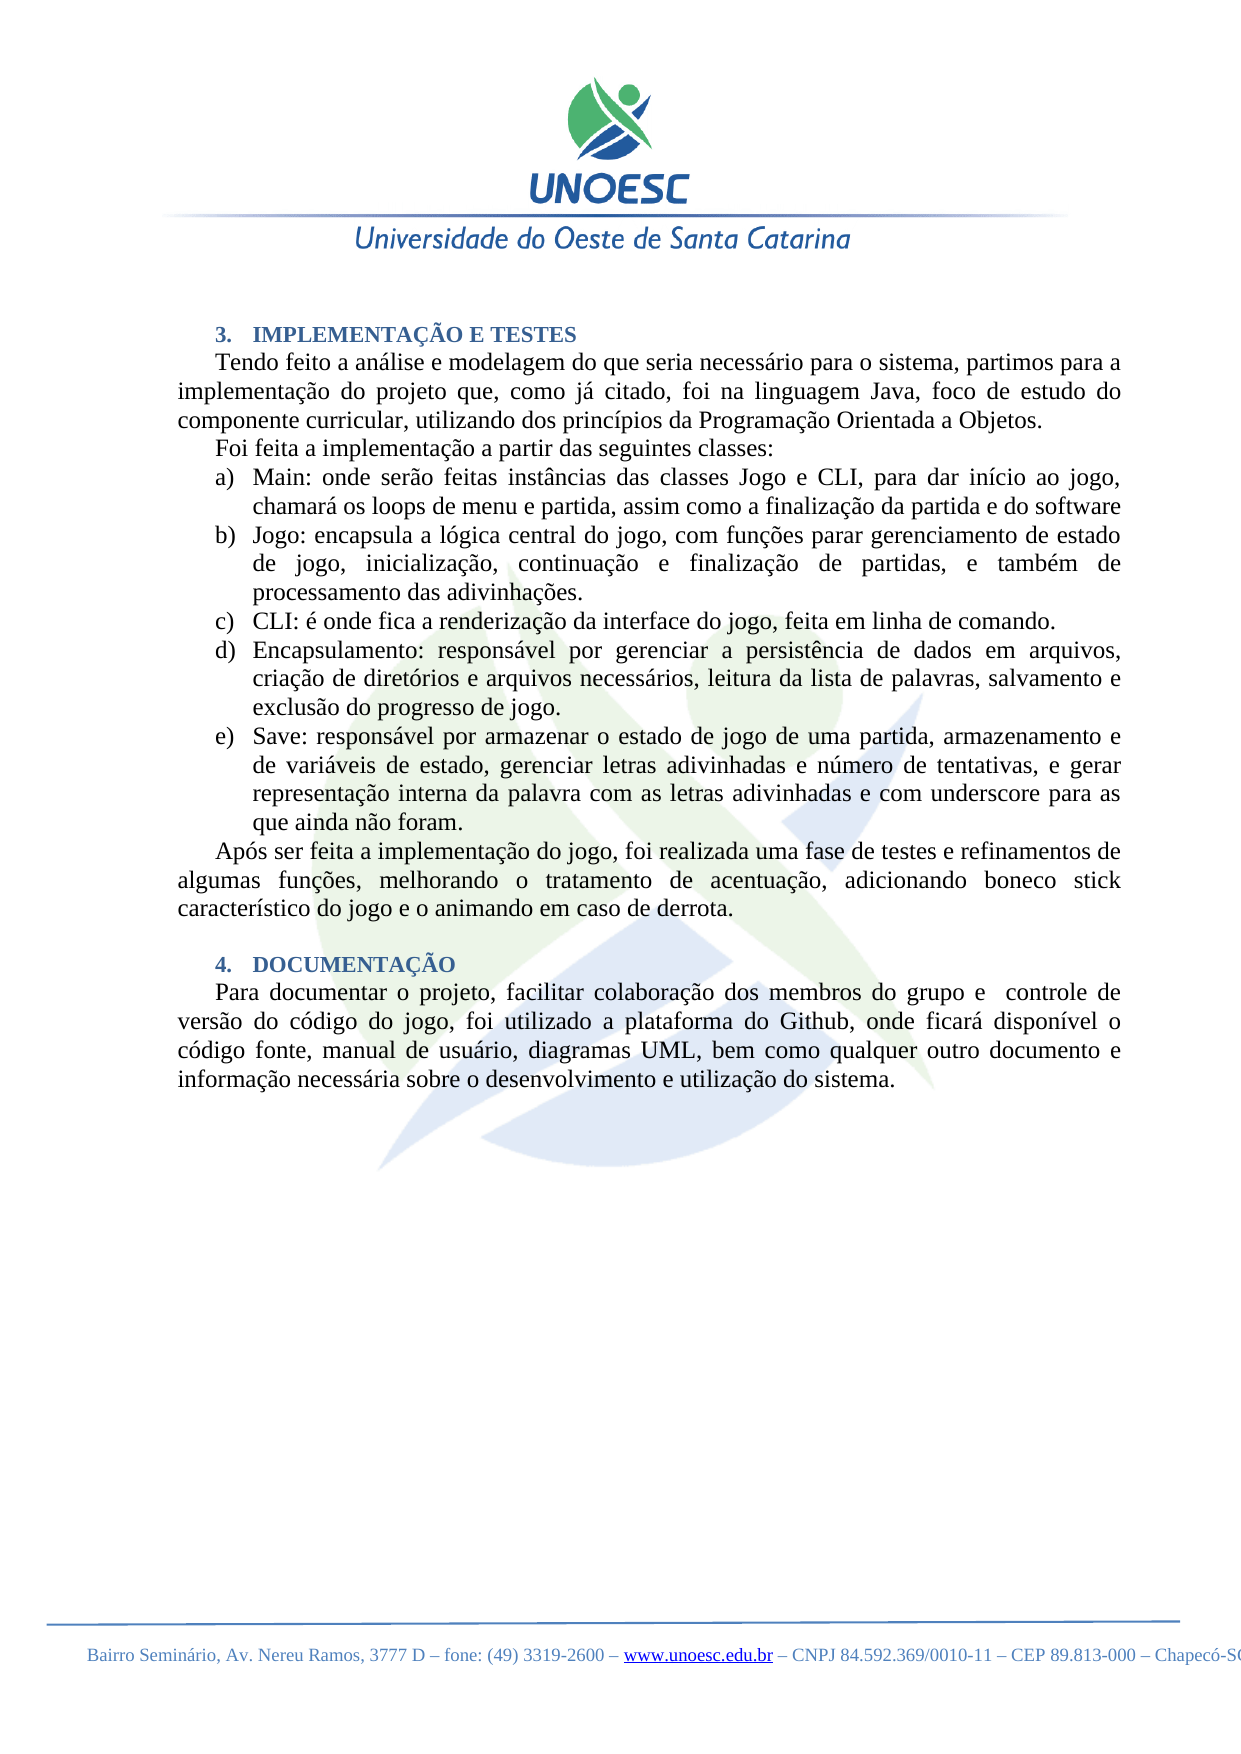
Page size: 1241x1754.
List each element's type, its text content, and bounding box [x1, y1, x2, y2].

list DOCUMENTAÇÃO [215, 951, 1122, 977]
list CLI: é onde fica a renderização da interface do jogo, feita em linha de comando. [215, 606, 1122, 635]
text Foi feita a implementação a partir das seguintes classes: [177, 433, 1122, 462]
list Encapsulamento: responsável por gerenciar a persistência de dados em arquivos, criação de diretórios e arquivos necessários, leitura da lista de palavras, salvamento e exclusão do progresso de jogo. [215, 635, 1122, 721]
list IMPLEMENTAÇÃO E TESTES [215, 321, 1122, 347]
text Para documentar o projeto, facilitar colaboração dos membros do grupo e controle de versão do código do jogo, foi utilizado a plataforma do Github, onde ficará disponível o código fonte, manual de usuário, diagramas UML, bem como qualquer outro documento e informação necessária sobre o desenvolvimento e utilização do sistema. [177, 977, 1122, 1092]
text Tendo feito a análise e modelagem do que seria necessário para o sistema, partimos para a implementação do projeto que, como já citado, foi na linguagem Java, foco de estudo do componente curricular, utilizando dos princípios da Programação Orientada a Objetos. [177, 347, 1122, 433]
picture [311, 1092, 937, 1175]
text Após ser feita a implementação do jogo, foi realizada uma fase de testes e refinamentos de algumas funções, melhorando o tratamento de acentuação, adicionando boneco stick característico do jogo e o animando em caso de derrota. [177, 836, 1122, 922]
list Main: onde serão feitas instâncias das classes Jogo e CLI, para dar início ao jogo, chamará os loops de menu e partida, assim como a finalização da partida e do software [215, 462, 1122, 520]
list Save: responsável por armazenar o estado de jogo de uma partida, armazenamento e de variáveis de estado, gerenciar letras adivinhadas e número de tentativas, e gerar representação interna da palavra com as letras adivinhadas e com underscore para as que ainda não foram. [215, 721, 1122, 836]
list Jogo: encapsula a lógica central do jogo, com funções parar gerenciamento de estado de jogo, inicialização, continuação e finalização de partidas, e também de processamento das adivinhações. [215, 520, 1122, 606]
picture [311, 922, 937, 951]
picture [152, 76, 1071, 249]
